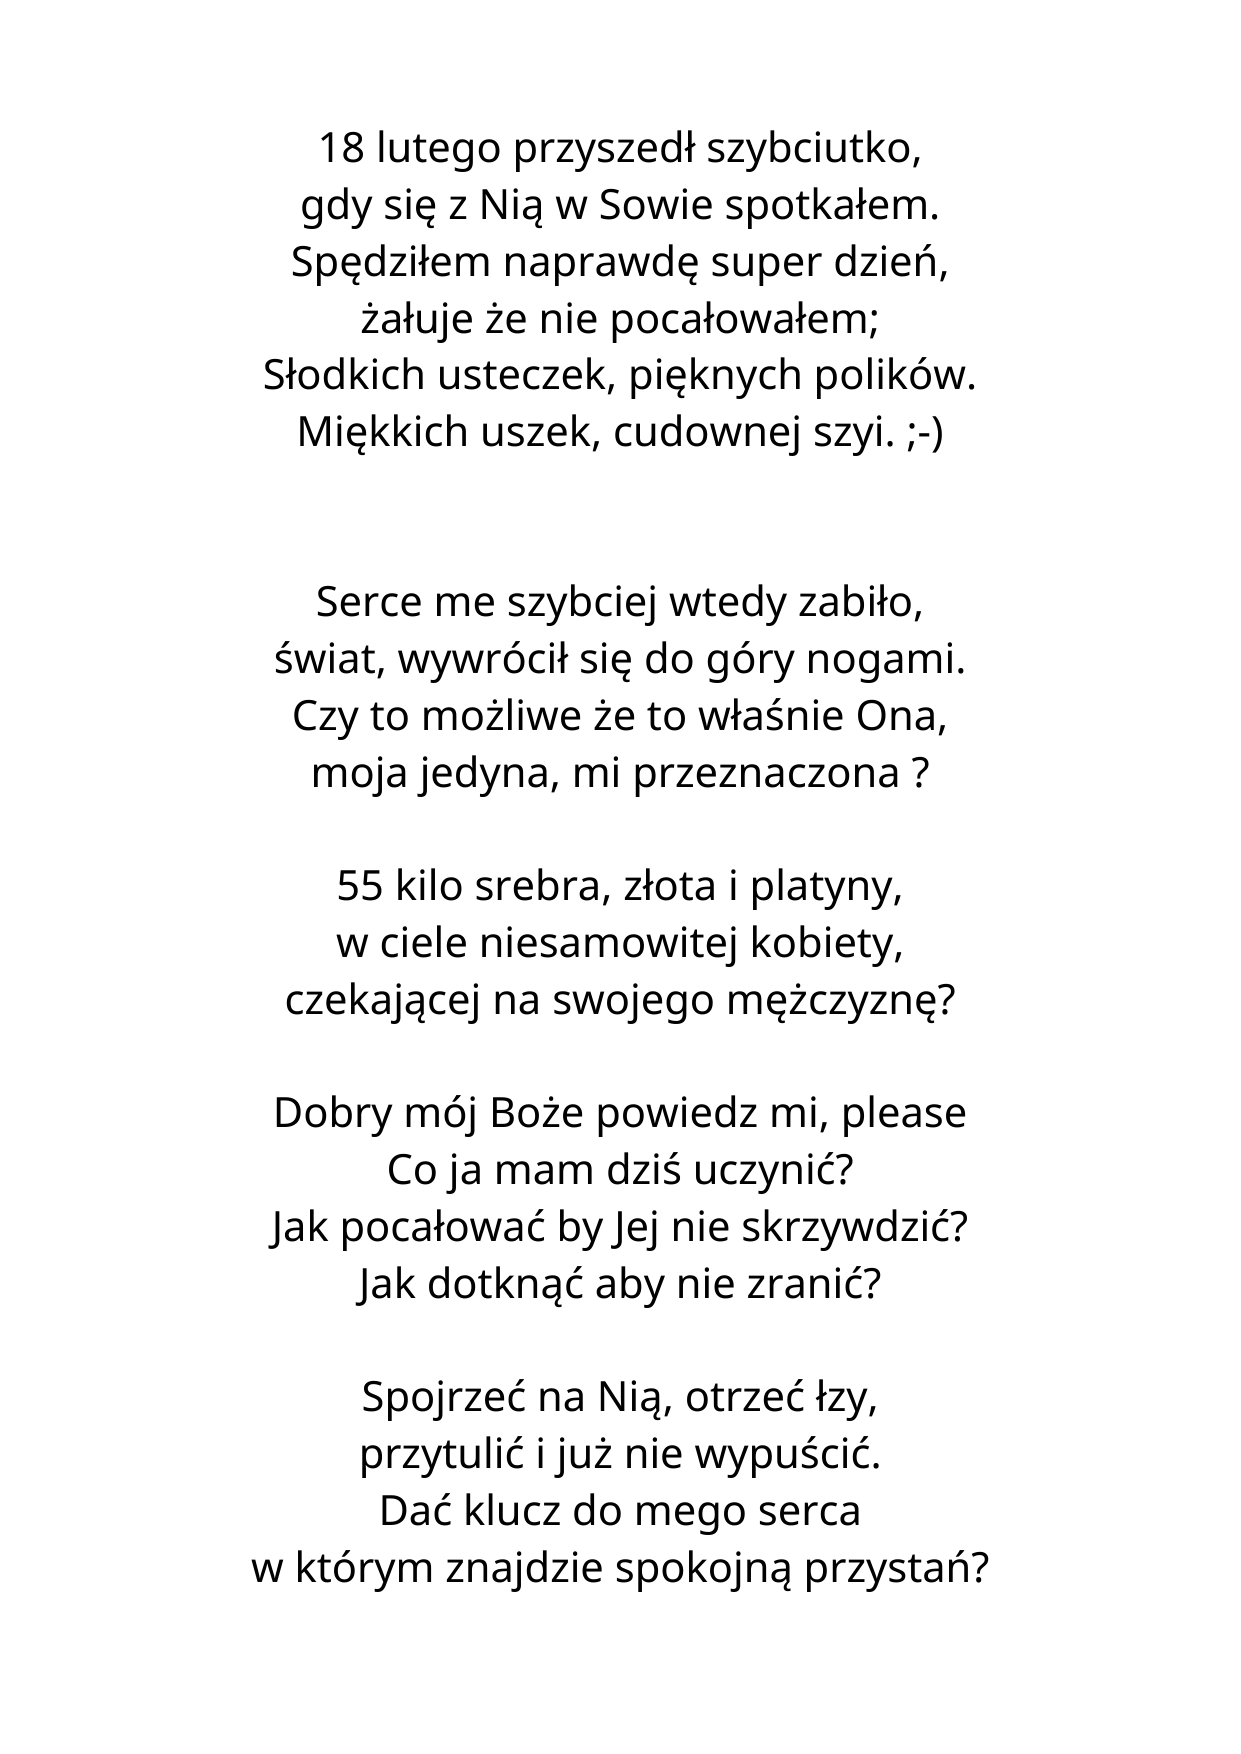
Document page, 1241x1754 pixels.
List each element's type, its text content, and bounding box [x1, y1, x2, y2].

text Jak pocałować by Jej nie skrzywdzić? [118, 1197, 1122, 1253]
text gdy się z Nią w Sowie spotkałem. [118, 175, 1122, 232]
text Spędziłem naprawdę super dzień, [118, 232, 1122, 288]
text Dać klucz do mego serca [118, 1481, 1122, 1537]
text w ciele niesamowitej kobiety, [118, 913, 1122, 970]
text Spojrzeć na Nią, otrzeć łzy, [118, 1367, 1122, 1424]
text Słodkich usteczek, pięknych polików. [118, 345, 1122, 402]
text Miękkich uszek, cudownej szyi. ;-) [118, 402, 1122, 459]
text moja jedyna, mi przeznaczona ? [118, 743, 1122, 799]
text przytulić i już nie wypuścić. [118, 1424, 1122, 1481]
text świat, wywrócił się do góry nogami. [118, 629, 1122, 686]
text żałuje że nie pocałowałem; [118, 288, 1122, 345]
text czekającej na swojego mężczyznę? [118, 970, 1122, 1026]
text w którym znajdzie spokojną przystań? [118, 1537, 1122, 1594]
text Serce me szybciej wtedy zabiło, [118, 572, 1122, 629]
text 55 kilo srebra, złota i platyny, [118, 856, 1122, 913]
text Jak dotknąć aby nie zranić? [118, 1253, 1122, 1310]
text 18 lutego przyszedł szybciutko, [118, 118, 1122, 175]
text Czy to możliwe że to właśnie Ona, [118, 686, 1122, 743]
text Co ja mam dziś uczynić? [118, 1140, 1122, 1197]
text Dobry mój Boże powiedz mi, please [118, 1083, 1122, 1140]
